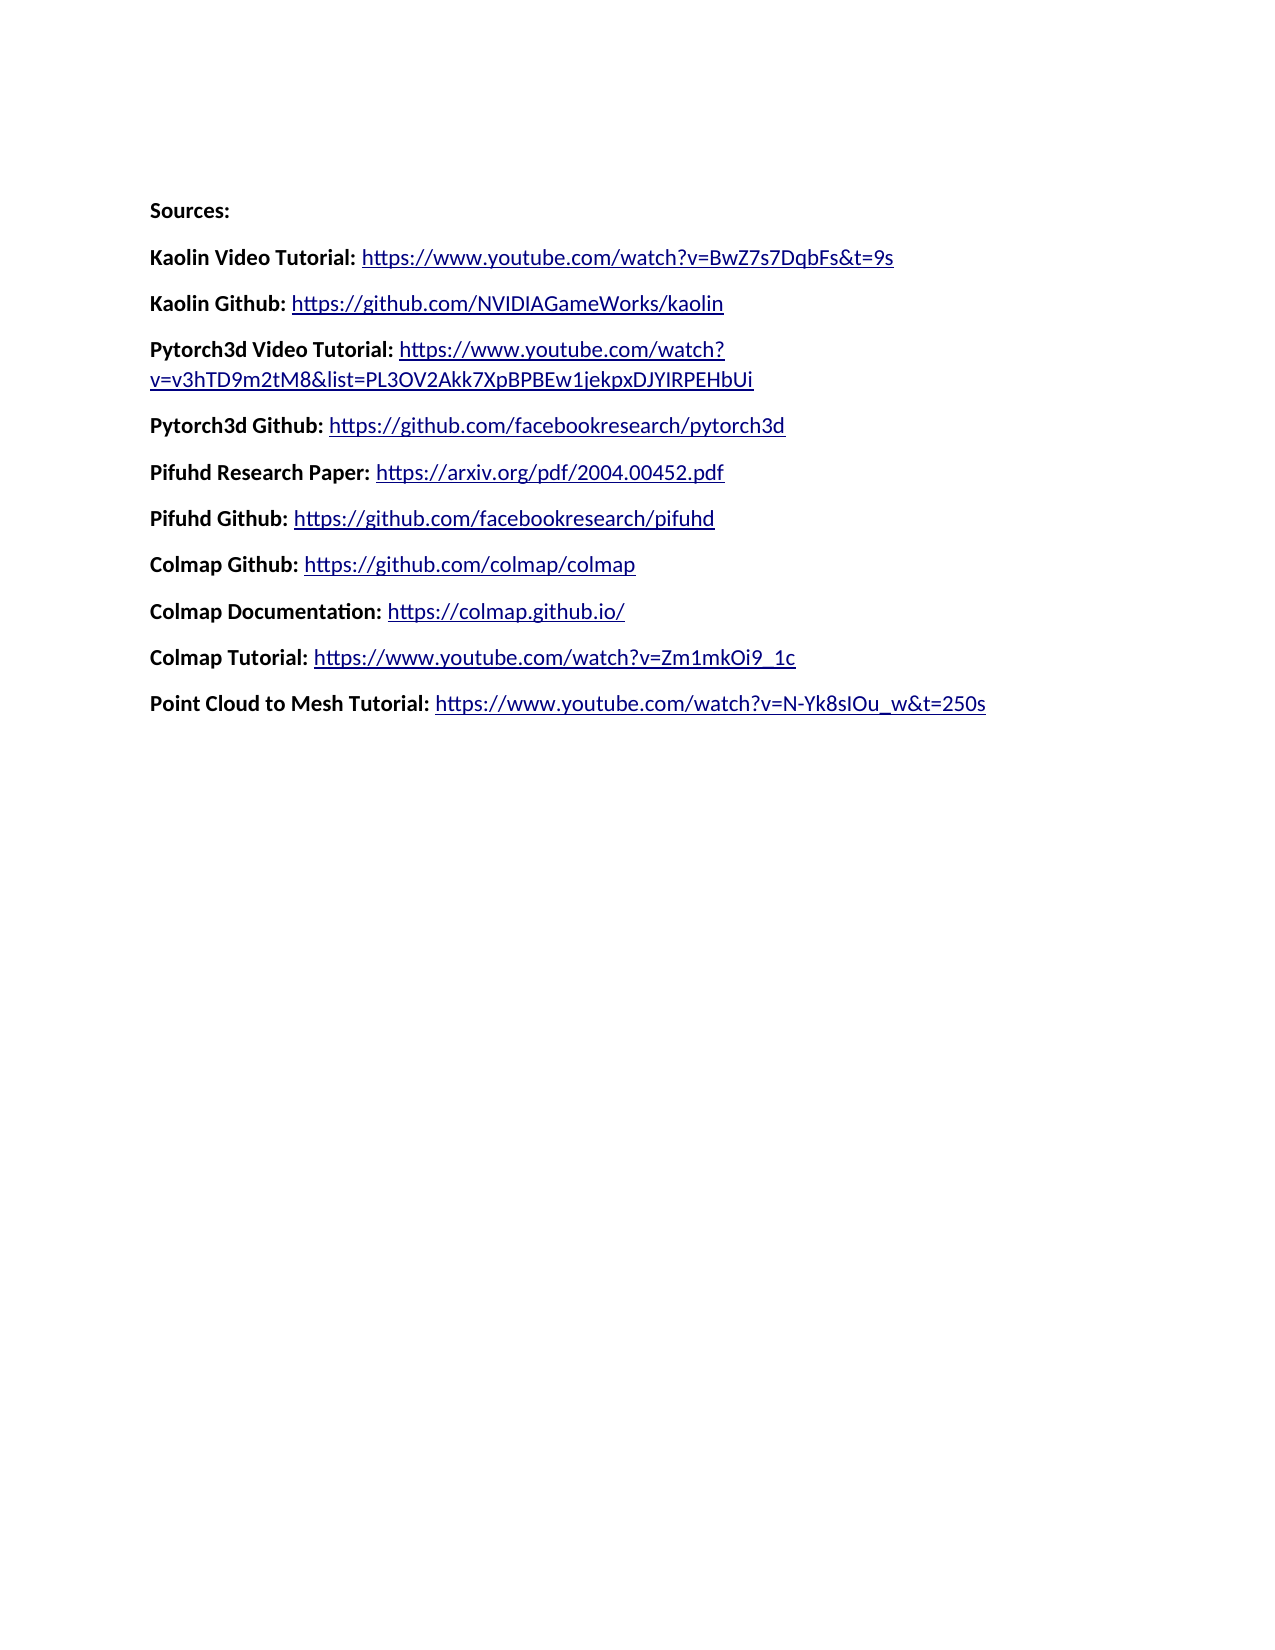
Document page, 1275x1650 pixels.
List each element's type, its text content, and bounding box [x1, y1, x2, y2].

text Kaolin Github: https://github.com/NVIDIAGameWorks/kaolin [150, 289, 1125, 317]
text Colmap Documentation: https://colmap.github.io/ [150, 597, 1125, 625]
text Pifuhd Research Paper: https://arxiv.org/pdf/2004.00452.pdf [150, 458, 1125, 486]
text Point Cloud to Mesh Tutorial: https://www.youtube.com/watch?v=N-Yk8sIOu_w&t=250s [150, 689, 1125, 718]
text Colmap Tutorial: https://www.youtube.com/watch?v=Zm1mkOi9_1c [150, 643, 1125, 671]
text Colmap Github: https://github.com/colmap/colmap [150, 551, 1125, 578]
text Sources: [150, 196, 1125, 224]
text Pifuhd Github: https://github.com/facebookresearch/pifuhd [150, 504, 1125, 532]
text Kaolin Video Tutorial: https://www.youtube.com/watch?v=BwZ7s7DqbFs&t=9s [150, 243, 1125, 271]
text Pytorch3d Github: https://github.com/facebookresearch/pytorch3d [150, 411, 1125, 439]
text Pytorch3d Video Tutorial: https://www.youtube.com/watch?v=v3hTD9m2tM8&list=PL3OV2Akk7XpBPBEw1jekpxDJYIRPEHbUi [150, 335, 1125, 393]
